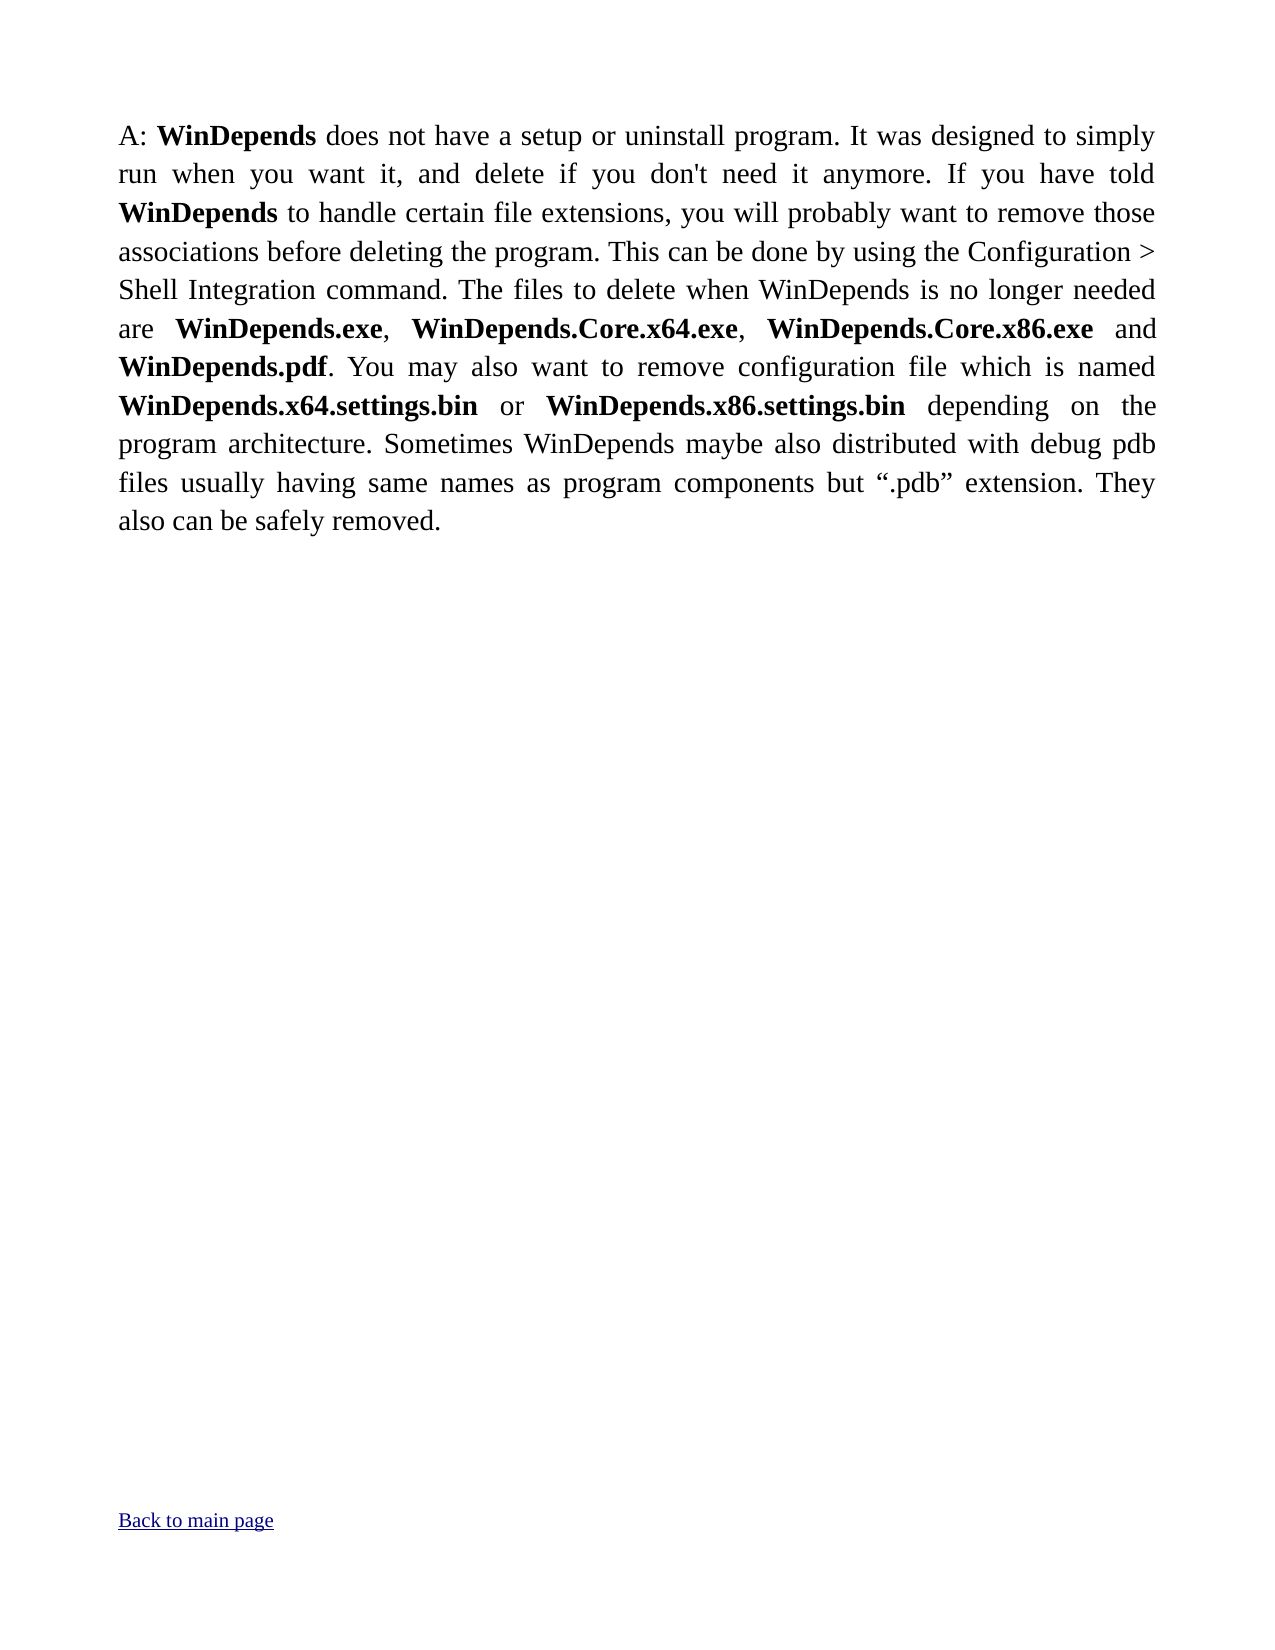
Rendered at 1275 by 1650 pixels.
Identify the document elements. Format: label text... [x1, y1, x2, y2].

text A: WinDepends does not have a setup or uninstall program. It was designed to simply run when you want it, and delete if you don't need it anymore. If you have told WinDepends to handle certain file extensions, you will probably want to remove those associations before deleting the program. This can be done by using the Configuration > Shell Integration command. The files to delete when WinDepends is no longer needed are WinDepends.exe, WinDepends.Core.x64.exe, WinDepends.Core.x86.exe and WinDepends.pdf. You may also want to remove configuration file which is named WinDepends.x64.settings.bin or WinDepends.x86.settings.bin depending on the program architecture. Sometimes WinDepends maybe also distributed with debug pdb files usually having same names as program components but “.pdb” extension. They also can be safely removed. [118, 118, 1157, 537]
